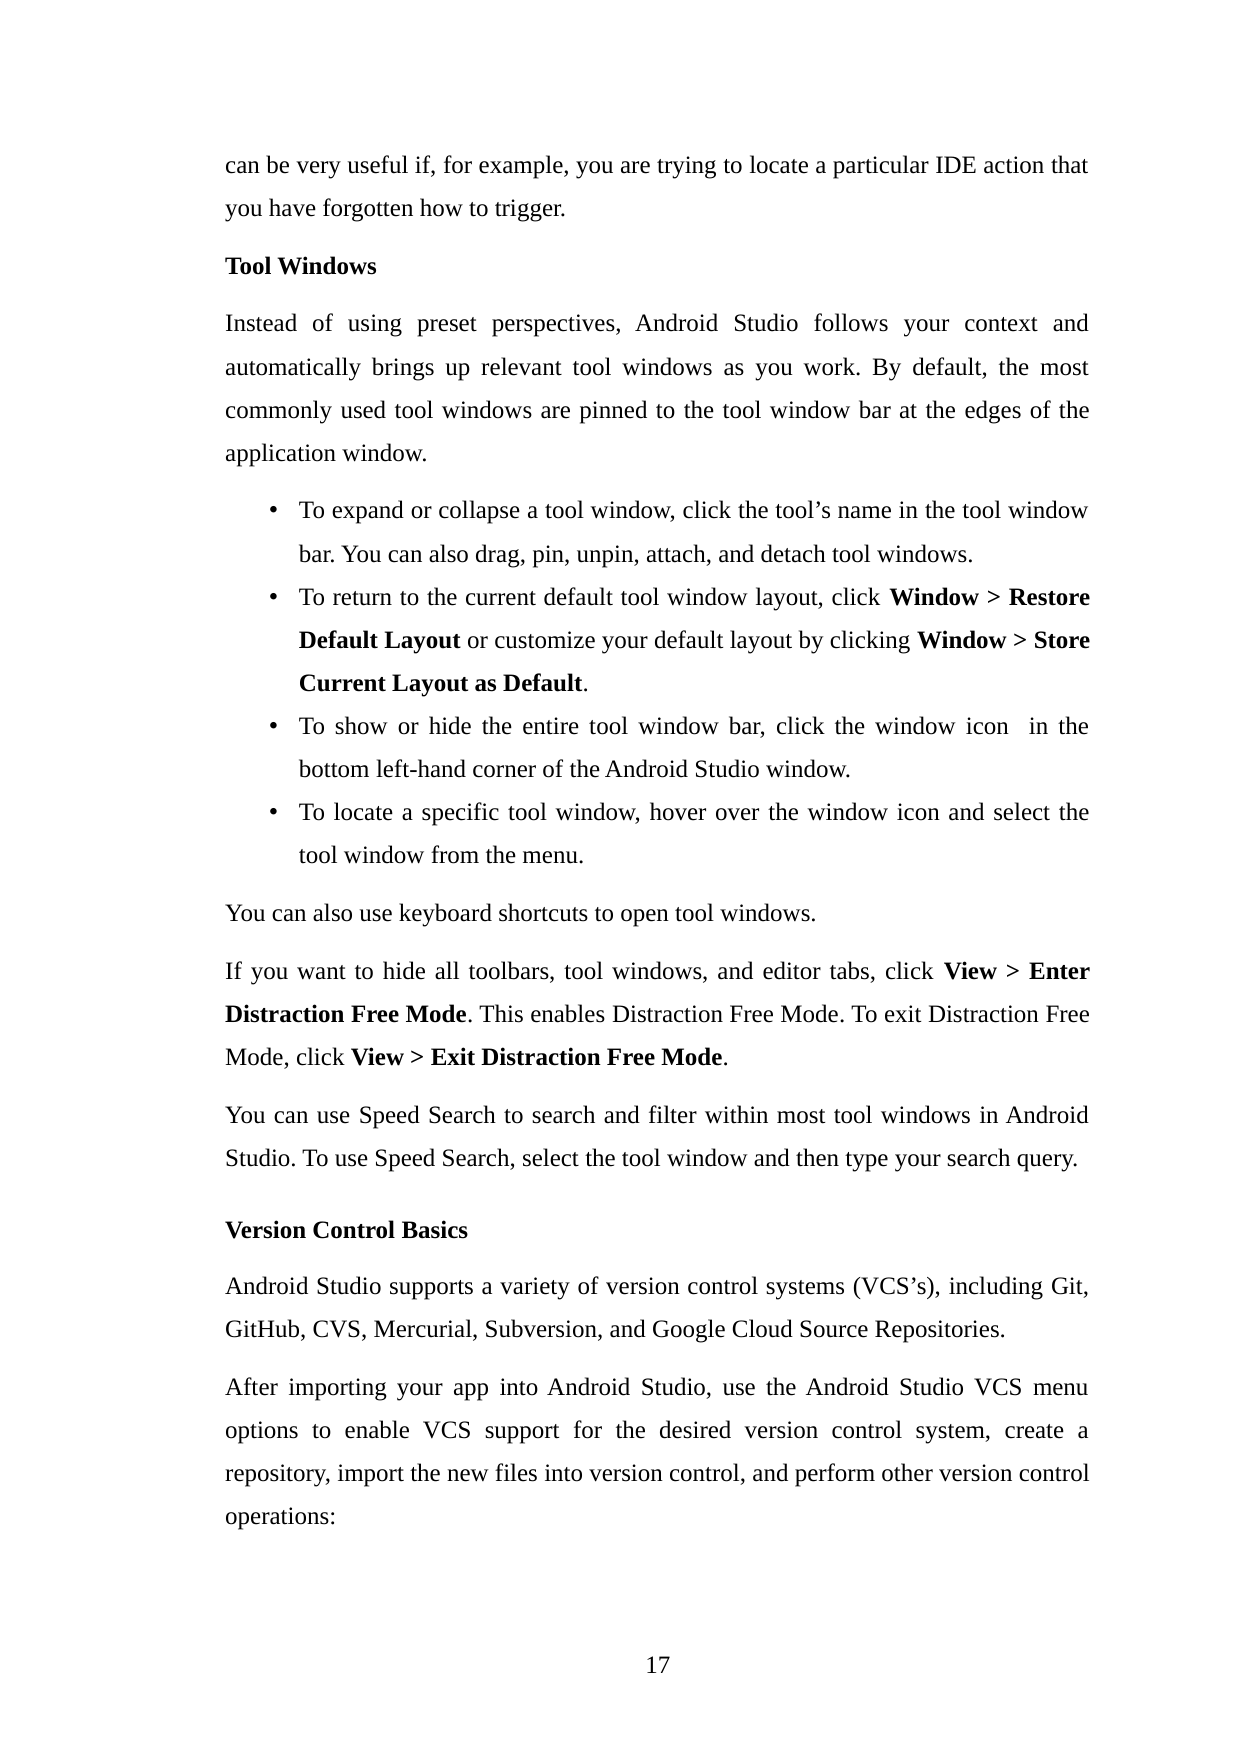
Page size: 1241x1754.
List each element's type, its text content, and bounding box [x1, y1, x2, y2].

list To expand or collapse a tool window, click the tool’s name in the tool window bar. You can also drag, pin, unpin, attach, and detach tool windows. [269, 496, 1090, 567]
text You can also use keyboard shortcuts to open tool windows. [225, 898, 1090, 927]
subtitle Version Control Basics [225, 1215, 1090, 1244]
text After importing your app into Android Studio, use the Android Studio VCS menu options to enable VCS support for the desired version control system, create a repository, import the new files into version control, and perform other version control operations: [225, 1372, 1090, 1530]
list To return to the current default tool window layout, click Window > Restore Default Layout or customize your default layout by clicking Window > Store Current Layout as Default. [269, 582, 1090, 697]
text Instead of using preset perspectives, Android Studio follows your context and automatically brings up relevant tool windows as you work. By default, the most commonly used tool windows are pinned to the tool window bar at the edges of the application window. [225, 308, 1090, 467]
list To show or hide the entire tool window bar, click the window icon in the bottom left-hand corner of the Android Studio window. [269, 711, 1090, 783]
text If you want to hide all toolbars, tool windows, and editor tabs, click View > Enter Distraction Free Mode. This enables Distraction Free Mode. To exit Distraction Free Mode, click View > Exit Distraction Free Mode. [225, 956, 1090, 1071]
list To locate a specific tool window, hover over the window icon and select the tool window from the menu. [269, 797, 1090, 869]
text Tool Windows [225, 251, 1090, 279]
text can be very useful if, for example, you are trying to locate a particular IDE action that you have forgotten how to trigger. [225, 150, 1090, 222]
text Android Studio supports a variety of version control systems (VCS’s), including Git, GitHub, CVS, Mercurial, Subversion, and Google Cloud Source Repositories. [225, 1271, 1090, 1343]
text You can use Speed Search to search and filter within most tool windows in Android Studio. To use Speed Search, select the tool window and then type your search query. [225, 1100, 1090, 1172]
